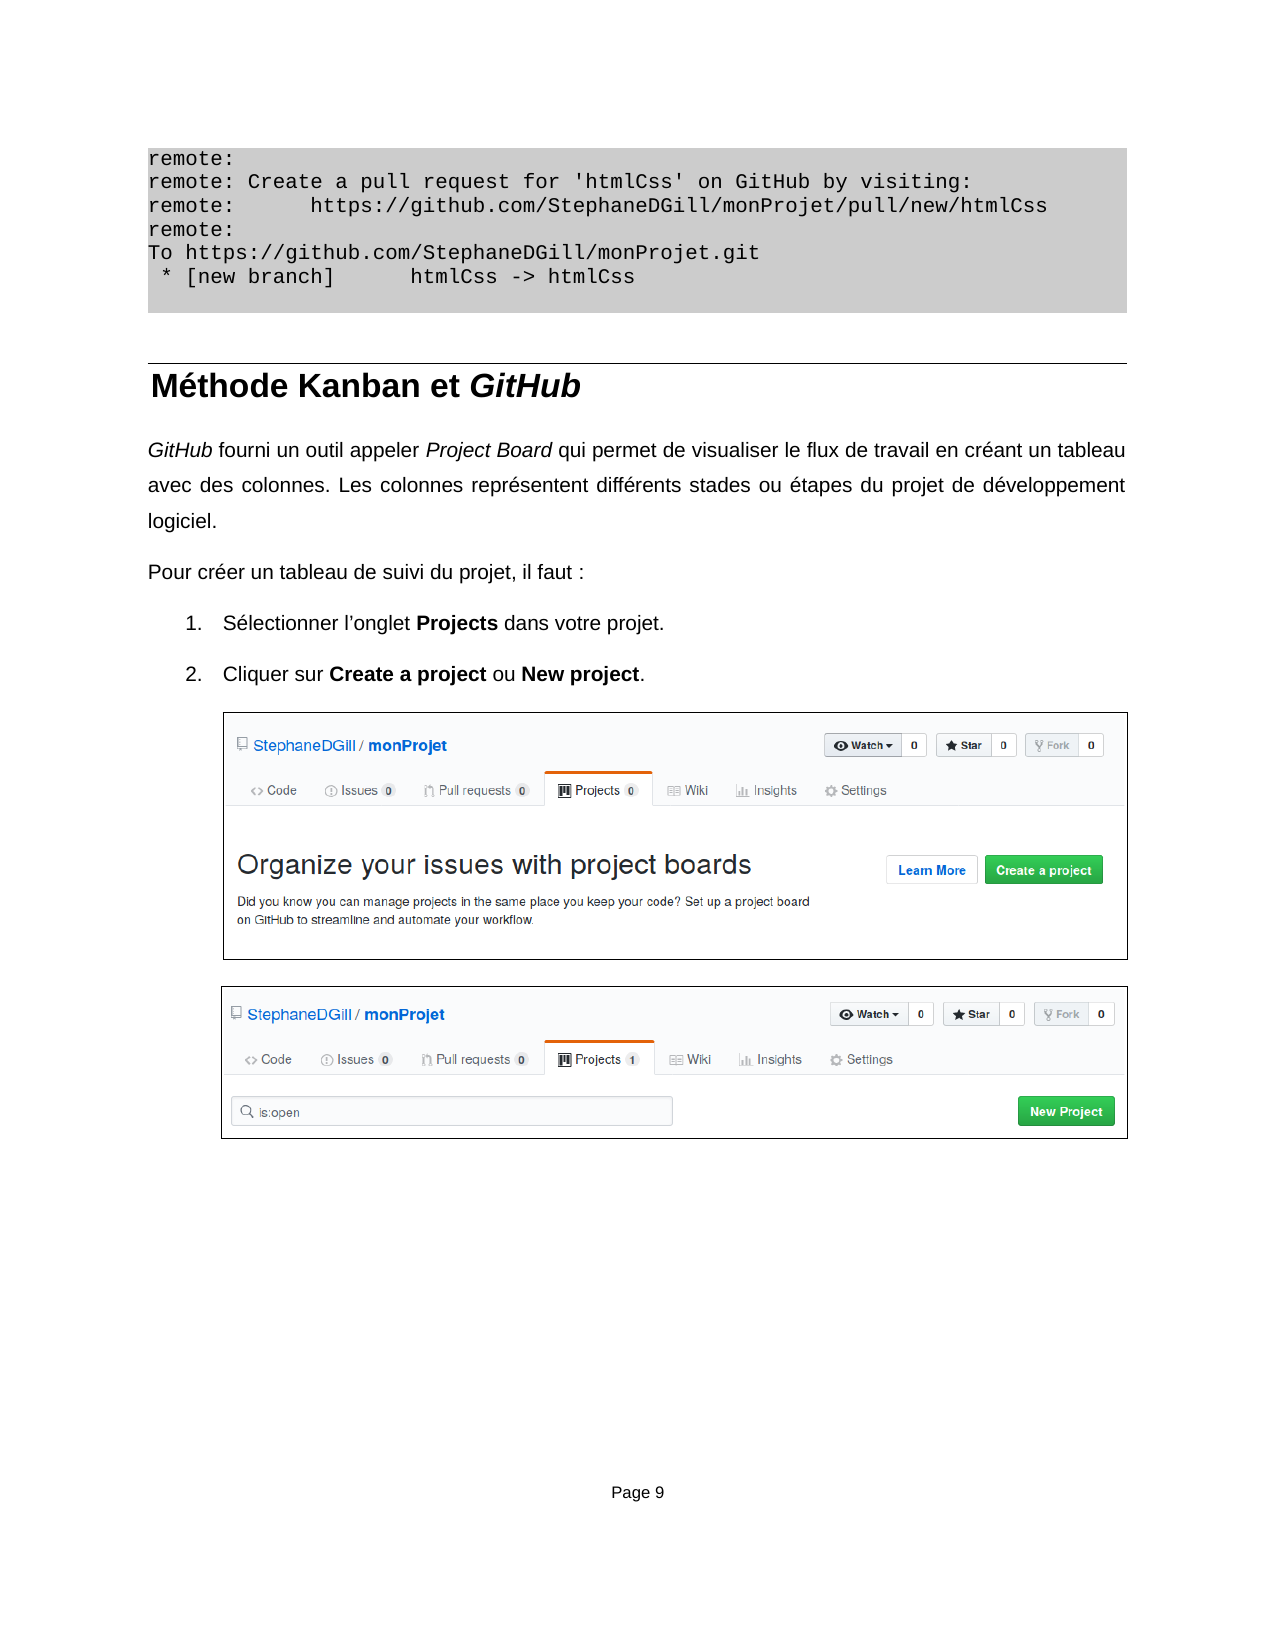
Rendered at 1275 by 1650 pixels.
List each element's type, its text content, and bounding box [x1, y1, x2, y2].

list remote: [148, 218, 1127, 242]
list To https://github.com/StephaneDGill/monProjet.git [148, 242, 1127, 266]
list remote: Create a pull request for 'htmlCss' on GitHub by visiting: [148, 171, 1127, 195]
list Cliquer sur Create a project ou New project. [185, 661, 1127, 685]
text Pour créer un tableau de suivi du projet, il faut : [148, 560, 1127, 584]
list remote: https://github.com/StephaneDGill/monProjet/pull/new/htmlCss [148, 195, 1127, 218]
subtitle Méthode Kanban et GitHub [148, 364, 1127, 408]
text GitHub fourni un outil appeler Project Board qui permet de visualiser le flux de travail en créant un tableau avec des colonnes. Les colonnes représentent différents stades ou étapes du projet de développement logiciel. [148, 437, 1127, 533]
picture [224, 989, 1125, 1135]
list Sélectionner l’onglet Projects dans votre projet. [185, 611, 1127, 635]
picture [225, 715, 1125, 957]
list remote: [148, 148, 1127, 171]
list * [new branch] htmlCss -> htmlCss [148, 266, 1127, 289]
